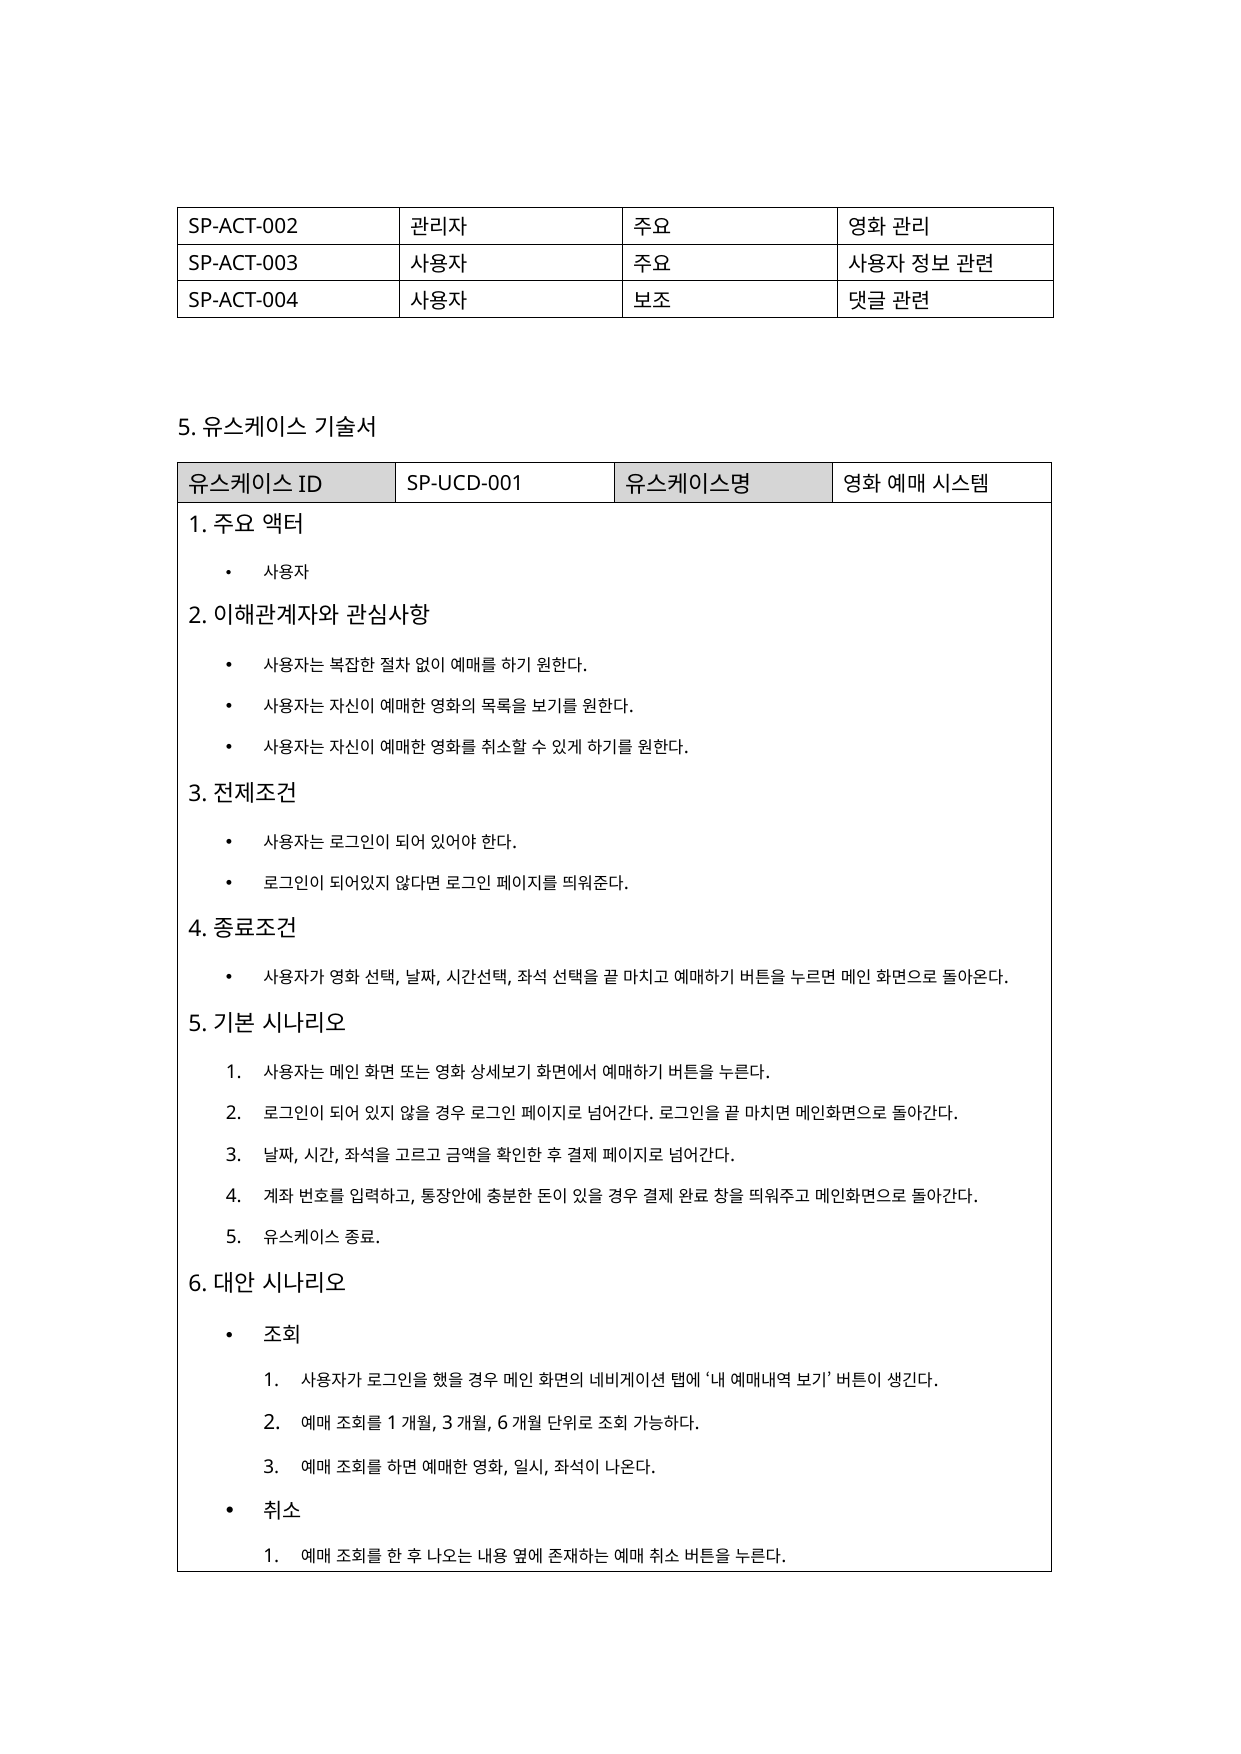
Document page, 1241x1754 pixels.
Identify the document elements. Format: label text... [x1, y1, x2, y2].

table_header 유스케이스ID [178, 463, 395, 502]
table_cell 사용자 [400, 245, 622, 280]
table_cell 영화 관리 [838, 208, 1053, 243]
table_cell 1. 주요 액터 사용자 2. 이해관계자와 관심사항 사용자는 복잡한 절차 없이 예매를 하기 원한다. 사용자는 자신이 예매한 영화의 목록을 보기를 원한다. 사용자는 자신이 예매한 영화를 취소할 수 있게 하기를 원한다. 3. 전제조건 사용자는 로그인이 되어 있어야 한다. 로그인이 되어있지 않다면 로그인 페이지를 띄워준다. 4. 종료조건 사용자가 영화 선택, 날짜, 시간선택, 좌석 선택을 끝 마치고 예매하기 버튼을 누르면 메인 화면으로 돌아온다. 5. 기본 시나리오 사용자는 메인 화면 또는 영화 상세보기 화면에서 예매하기 버튼을 누른다. 로그인이 되어 있지 않을 경우 로그인 페이지로 넘어간다. 로그인을 끝 마치면 메인화면으로 돌아간다. 날짜, 시간, 좌석을 고르고 금액을 확인한 후 결제 페이지로 넘어간다. 계좌 번호를 입력하고, 통장안에 충분한 돈이 있을 경우 결제 완료 창을 띄워주고 메인화면으로 돌아간다. 유스케이스 종료. 6. 대안 시나리오 조회 사용자가 로그인을 했을 경우 메인 화면의 네비게이션 탭에 ‘내 예매내역 보기’ 버튼이 생긴다. 예매 조회를 1개월, 3개월, 6개월 단위로 조회 가능하다. 예매 조회를 하면 예매한 영화, 일시, 좌석이 나온다. 취소 예매 조회를 한 후 나오는 내용 옆에 존재하는 예매 취소 버튼을 누른다. 예매가 취소 되었음을 알린다. 7. 구현 시 고려 사항 예매 페이지는 알아보기 쉬워야 한다. 예매 시작 부터 끝 까지 빠른 시간 내에 이루어져야 한다. 8. 발생 빈도 하루 내내 지속적으로 발생. [178, 503, 1051, 1571]
table_cell SP-ACT-002 [178, 208, 399, 243]
table_cell SP-ACT-003 [178, 245, 399, 280]
table_cell 보조 [623, 281, 837, 317]
table_cell SP-ACT-004 [178, 281, 399, 317]
table_cell 사용자 [400, 281, 622, 317]
table_cell 사용자 정보 관련 [838, 245, 1053, 280]
table_header 유스케이스명 [615, 463, 832, 502]
table_cell 댓글 관련 [838, 281, 1053, 317]
table_cell 주요 [623, 245, 837, 280]
table_cell 주요 [623, 208, 837, 243]
table_header SP-UCD-001 [396, 463, 614, 502]
table_cell 관리자 [400, 208, 622, 243]
text 5. 유스케이스 기술서 [177, 408, 1063, 442]
table_header 영화 예매 시스템 [833, 463, 1051, 502]
